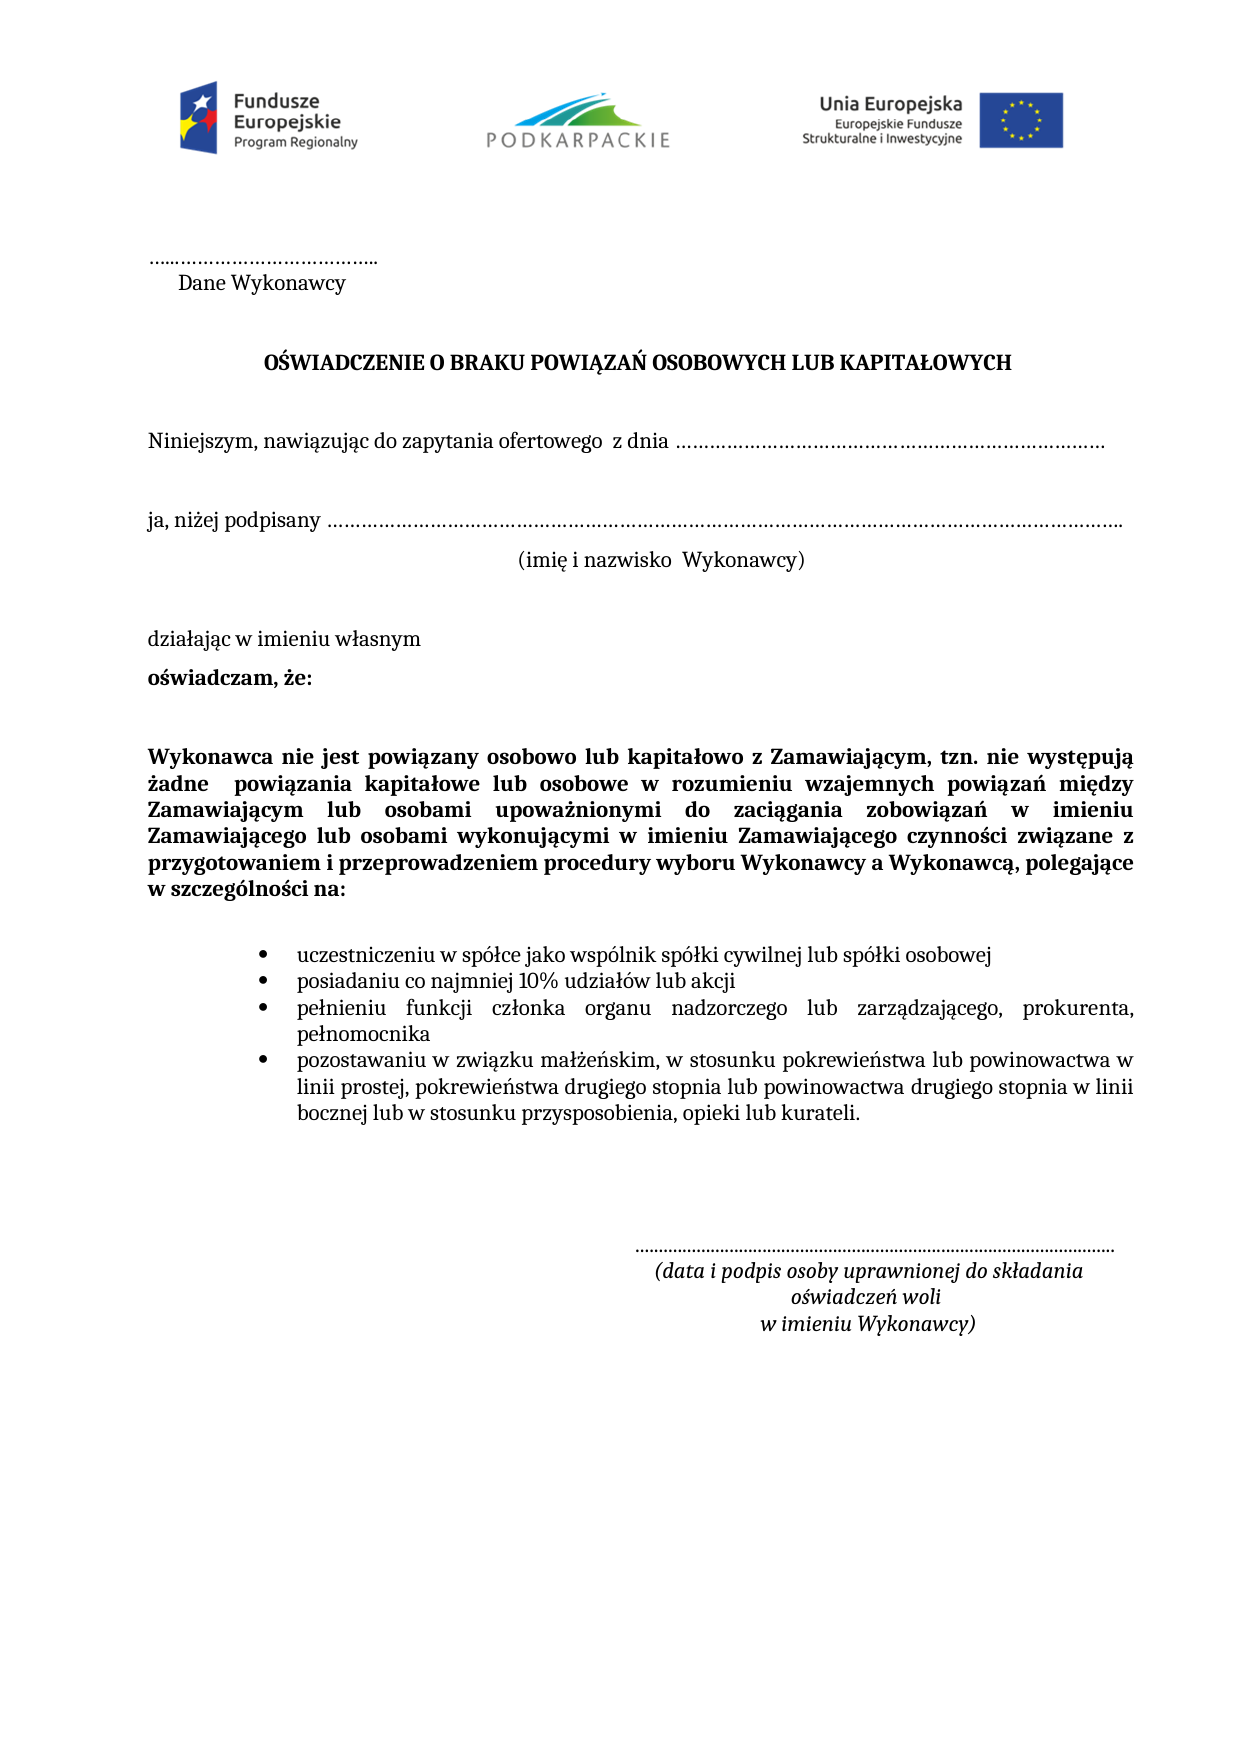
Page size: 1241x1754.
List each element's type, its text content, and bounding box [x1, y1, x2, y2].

list ja, niżej podpisany …………………………………………………………………………………………………………………………. [148, 507, 1134, 533]
list uczestniczeniu w spółce jako wspólnik spółki cywilnej lub spółki osobowej [259, 942, 1134, 968]
text Niniejszym, nawiązując do zapytania ofertowego z dnia ………………………………………………………………… [148, 428, 1134, 454]
text (data i podpis osoby uprawnionej do składania oświadczeń woli w imieniu Wykonawcy) [606, 1258, 1134, 1337]
list działając w imieniu własnym [148, 626, 1134, 652]
text …...…………………………….. [148, 244, 1134, 270]
text ...................................................................................................... [148, 1231, 1134, 1258]
text OŚWIADCZENIE O BRAKU POWIĄZAŃ OSOBOWYCH LUB KAPITAŁOWYCH [148, 349, 1134, 376]
list pozostawaniu w związku małżeńskim, w stosunku pokrewieństwa lub powinowactwa w linii prostej, pokrewieństwa drugiego stopnia lub powinowactwa drugiego stopnia w linii bocznej lub w stosunku przysposobienia, opieki lub kurateli. [259, 1047, 1134, 1126]
list posiadaniu co najmniej 10% udziałów lub akcji [259, 968, 1134, 994]
list oświadczam, że: [148, 665, 1134, 691]
picture [149, 75, 1092, 164]
list (imię i nazwisko Wykonawcy) [443, 547, 1134, 573]
list pełnieniu funkcji członka organu nadzorczego lub zarządzającego, prokurenta, pełnomocnika [259, 994, 1134, 1047]
text Dane Wykonawcy [148, 270, 1134, 297]
list Wykonawca nie jest powiązany osobowo lub kapitałowo z Zamawiającym, tzn. nie występują żadne powiązania kapitałowe lub osobowe w rozumieniu wzajemnych powiązań między Zamawiającym lub osobami upoważnionymi do zaciągania zobowiązań w imieniu Zamawiającego lub osobami wykonującymi w imieniu Zamawiającego czynności związane z przygotowaniem i przeprowadzeniem procedury wyboru Wykonawcy a Wykonawcą, polegające w szczególności na: [148, 744, 1134, 902]
